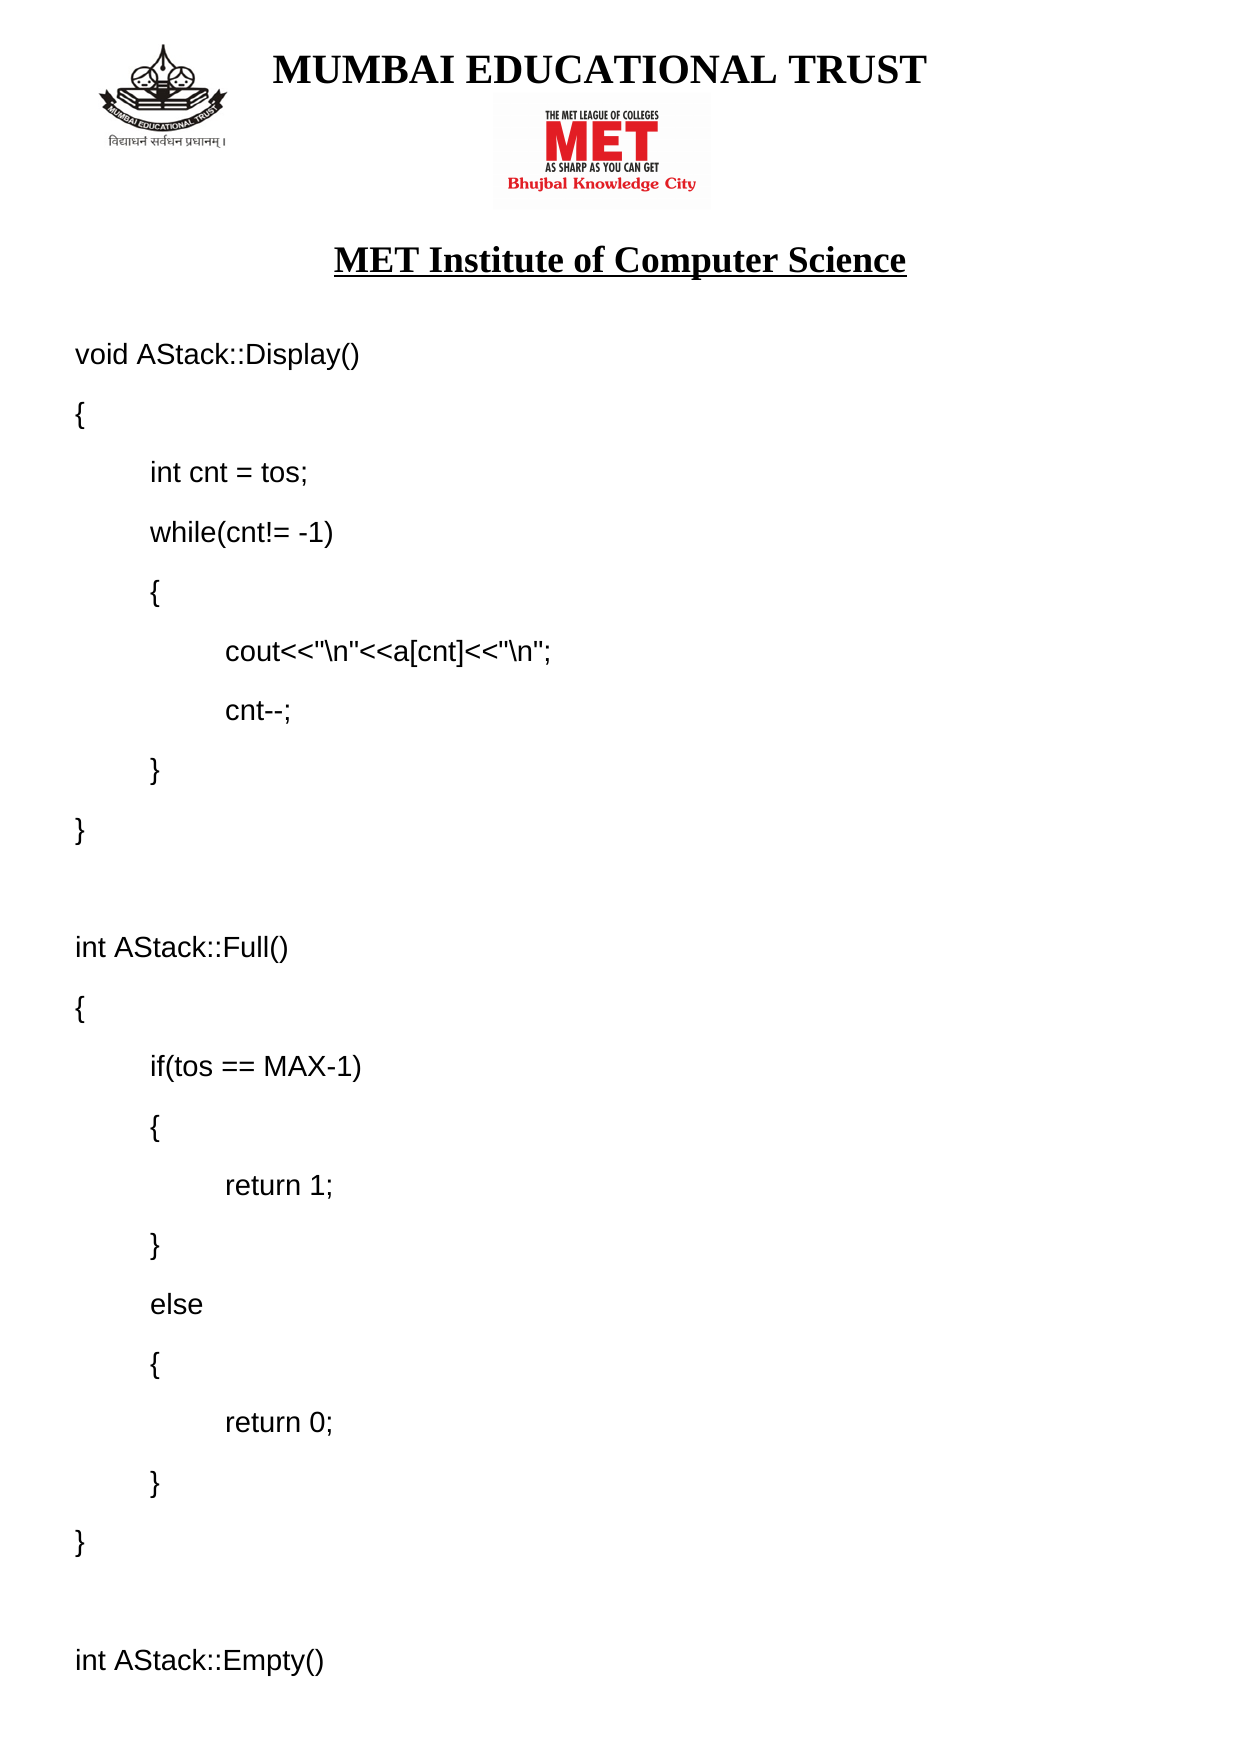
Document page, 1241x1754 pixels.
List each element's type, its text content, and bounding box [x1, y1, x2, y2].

text { [75, 1346, 1165, 1379]
picture [98, 44, 228, 148]
text } [75, 1227, 1165, 1261]
text } [75, 752, 1165, 786]
picture [492, 92, 712, 210]
text { [75, 396, 1165, 429]
text while(cnt!= -1) [75, 515, 1165, 548]
text void AStack::Display() [75, 337, 1165, 370]
text return 1; [75, 1168, 1165, 1201]
text { [75, 574, 1165, 608]
text return 0; [75, 1405, 1165, 1439]
text int AStack::Full() [75, 930, 1165, 964]
text { [75, 1108, 1165, 1142]
text else [75, 1287, 1165, 1320]
text int AStack::Empty() [75, 1643, 1165, 1676]
text if(tos == MAX-1) [75, 1049, 1165, 1083]
text int cnt = tos; [75, 455, 1165, 489]
text cout<<"\n"<<a[cnt]<<"\n"; [75, 633, 1165, 667]
text cnt--; [75, 693, 1165, 726]
text { [75, 990, 1165, 1023]
text } [75, 1465, 1165, 1498]
text } [75, 1524, 1165, 1558]
text } [75, 812, 1165, 845]
